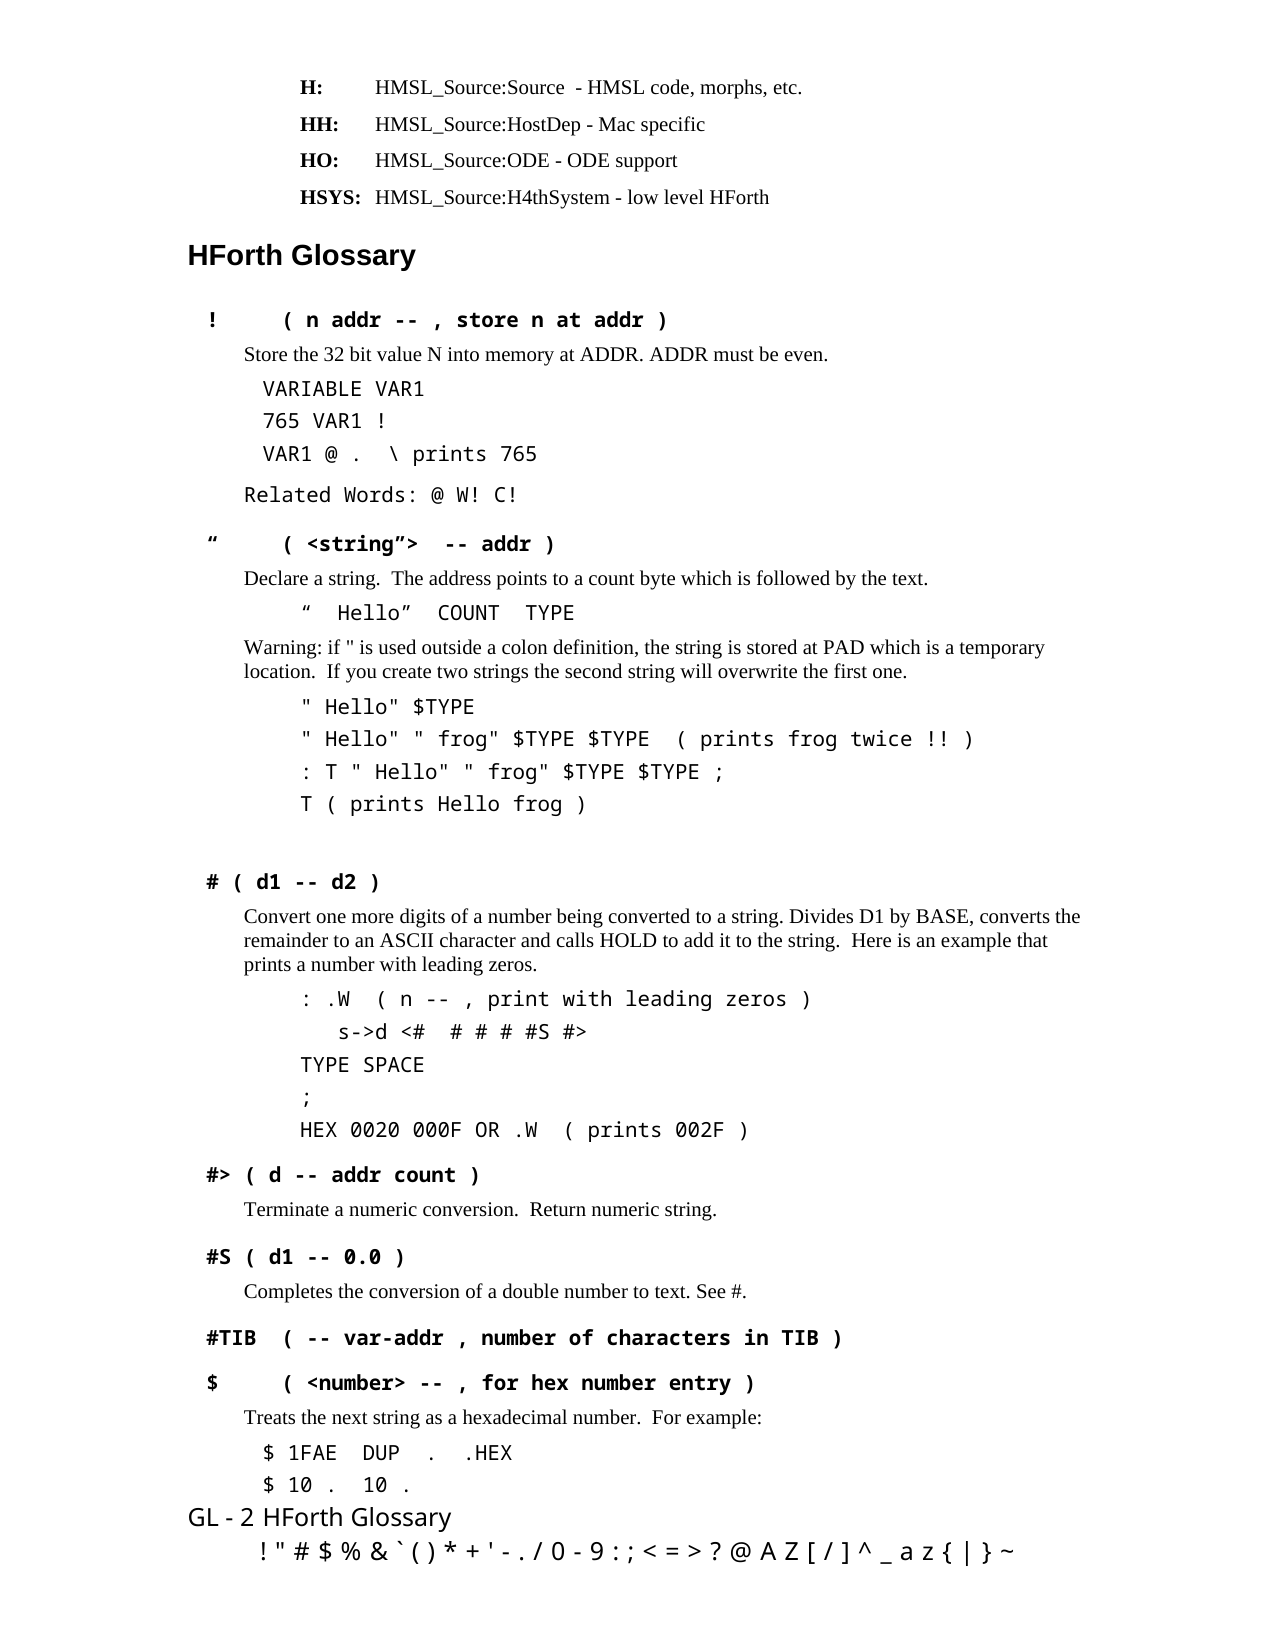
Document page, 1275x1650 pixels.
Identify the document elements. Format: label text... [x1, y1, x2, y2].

text ! ( n addr -- , store n at addr ) [206, 305, 1162, 333]
text # ( d1 -- d2 ) [206, 867, 1162, 896]
text Terminate a numeric conversion. Return numeric string. [244, 1197, 1087, 1221]
text VAR1 @ . \ prints 765 [262, 439, 1087, 468]
text #> ( d -- addr count ) [206, 1160, 1162, 1188]
text T ( prints Hello frog ) [300, 789, 1087, 818]
text “ Hello” COUNT TYPE [300, 598, 1087, 627]
text #S ( d1 -- 0.0 ) [206, 1242, 1162, 1270]
text : T " Hello" " frog" $TYPE $TYPE ; [300, 757, 1087, 785]
text $ 1FAE DUP . .HEX [262, 1438, 1087, 1466]
text Warning: if " is used outside a colon definition, the string is stored at PAD which is a temporary location. If you create two strings the second string will overwrite the first one. [244, 635, 1087, 683]
text HEX 0020 000F OR .W ( prints 002F ) [300, 1115, 1087, 1143]
text Store the 32 bit value N into memory at ADDR. ADDR must be even. [244, 342, 1087, 366]
text Declare a string. The address points to a count byte which is followed by the text. [244, 566, 1087, 590]
text Treats the next string as a hexadecimal number. For example: [244, 1405, 1087, 1429]
text Completes the conversion of a double number to text. See #. [244, 1278, 1087, 1303]
subtitle HForth Glossary [187, 238, 1087, 271]
text : .W ( n -- , print with leading zeros ) [300, 984, 1087, 1013]
text $ 10 . 10 . [262, 1470, 1087, 1499]
text Convert one more digits of a number being converted to a string. Divides D1 by BASE, converts the remainder to an ASCII character and calls HOLD to add it to the string. Here is an example that prints a number with leading zeros. [244, 904, 1087, 976]
text ; [300, 1082, 1087, 1111]
text " Hello" " frog" $TYPE $TYPE ( prints frog twice !! ) [300, 724, 1087, 753]
text HSYS: HMSL_Source:H4thSystem - low level HForth [225, 185, 1087, 209]
text #TIB ( -- var-addr , number of characters in TIB ) [206, 1323, 1162, 1352]
text HO: HMSL_Source:ODE - ODE support [225, 148, 1087, 172]
text TYPE SPACE [300, 1050, 1087, 1078]
text Related Words: @ W! C! [244, 480, 1087, 508]
text H: HMSL_Source:Source - HMSL code, morphs, etc. [225, 75, 1087, 99]
text “ ( <string”> -- addr ) [206, 529, 1162, 558]
text " Hello" $TYPE [300, 692, 1087, 720]
text VARIABLE VAR1 [262, 374, 1087, 402]
text HH: HMSL_Source:HostDep - Mac specific [225, 112, 1087, 136]
text 765 VAR1 ! [262, 407, 1087, 435]
text $ ( <number> -- , for hex number entry ) [206, 1368, 1162, 1397]
text s->d <# # # # #S #> [300, 1017, 1087, 1046]
